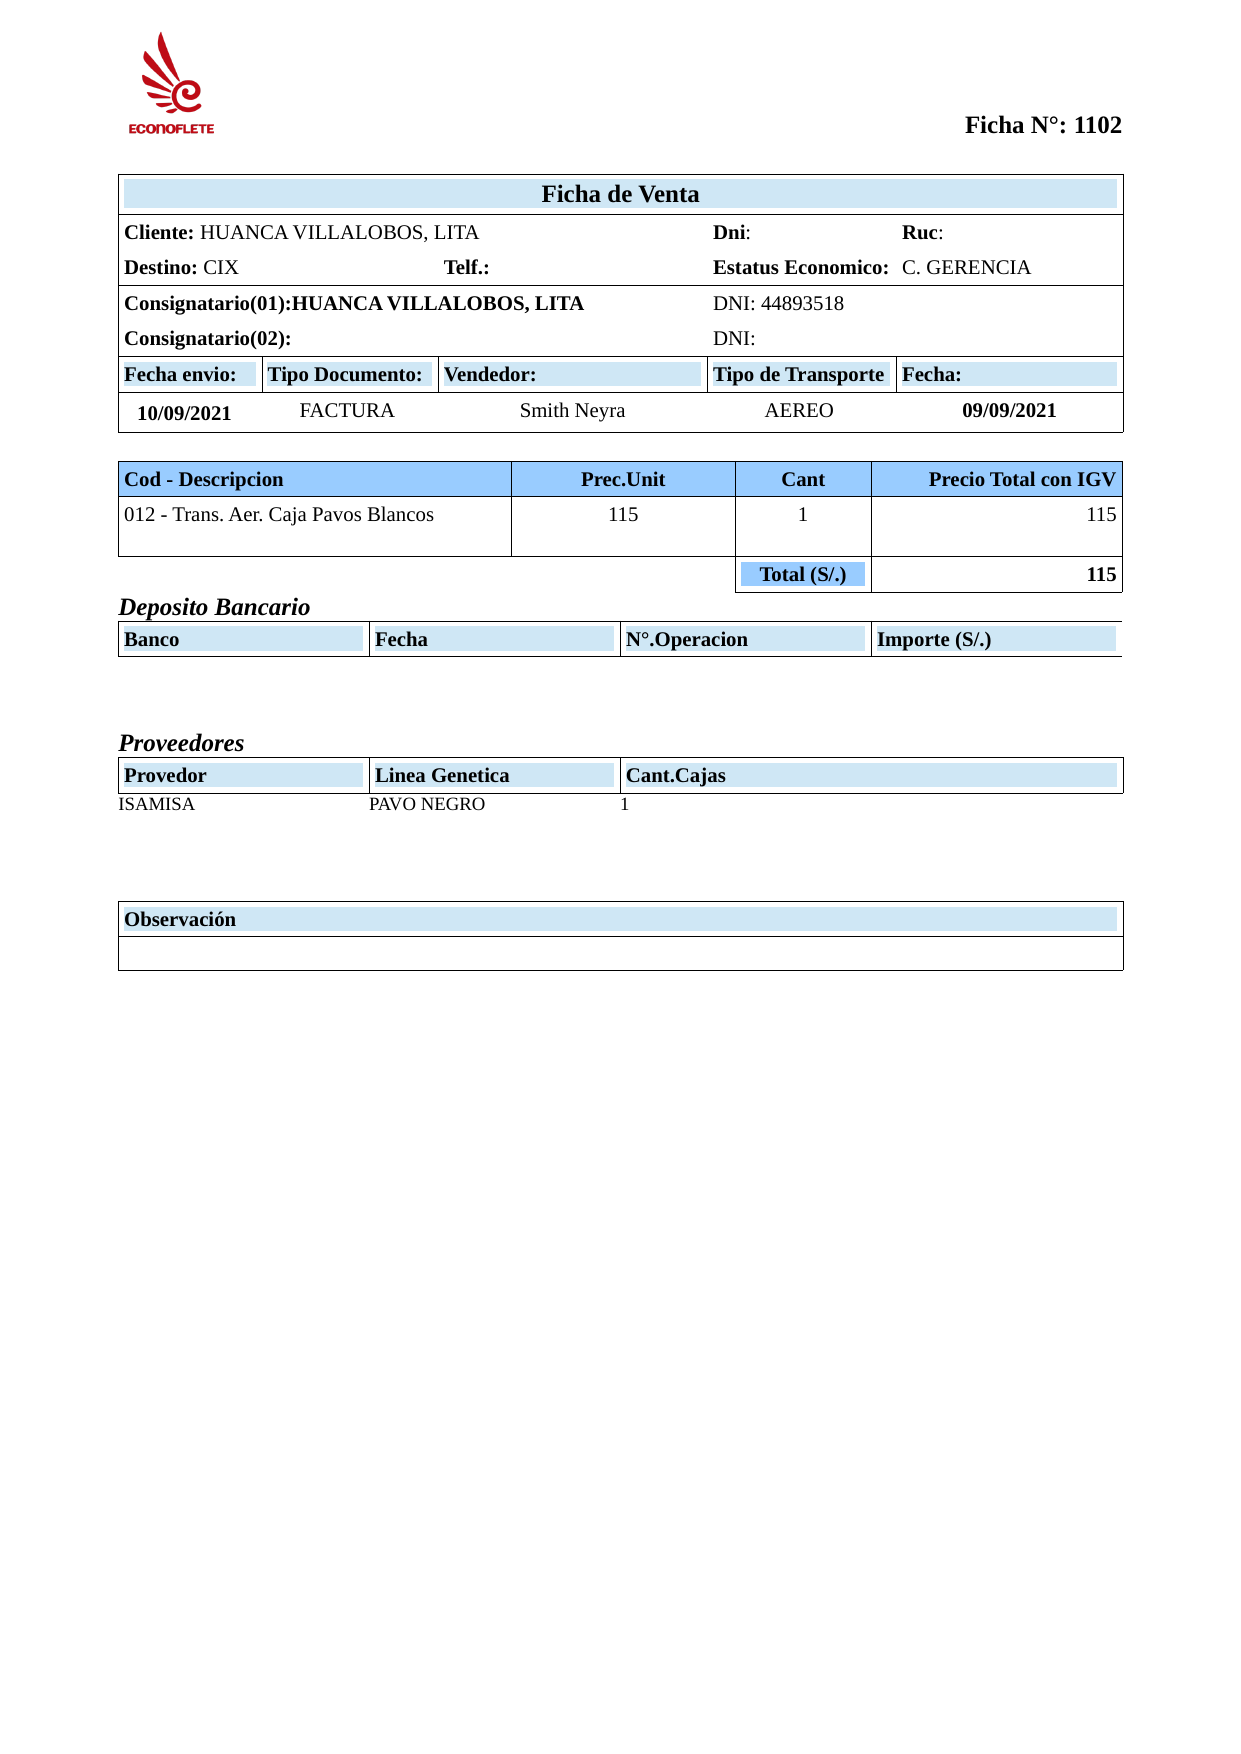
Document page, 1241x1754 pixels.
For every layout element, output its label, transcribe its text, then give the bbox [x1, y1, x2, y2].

table_header Banco [119, 622, 369, 656]
table_cell [369, 657, 620, 680]
table_header Precio Total con IGV [872, 462, 1122, 496]
table_cell 1 [736, 497, 871, 556]
table_header N°.Operacion [621, 622, 871, 656]
table_cell 115 [872, 497, 1122, 556]
table_cell DNI: [707, 321, 1123, 356]
table_cell [620, 680, 871, 704]
table_cell [620, 879, 1123, 901]
table_cell Destino: CIX [119, 249, 438, 285]
text Deposito Bancario [118, 592, 1122, 621]
table_header Fecha [370, 622, 620, 656]
table_cell 115 [872, 557, 1122, 592]
table_cell [369, 680, 620, 704]
table_cell Estatus Economico: [707, 249, 896, 285]
table_cell 09/09/2021 [896, 393, 1123, 432]
table_cell C. GERENCIA [896, 249, 1123, 285]
table_cell Ruc: [896, 215, 1123, 249]
table_cell [511, 557, 735, 592]
table_cell 012 - Trans. Aer. Caja Pavos Blancos [119, 497, 511, 556]
table_cell [620, 657, 871, 680]
table_cell ISAMISA [118, 794, 369, 814]
table_cell Smith Neyra [438, 393, 707, 432]
table_cell [118, 879, 369, 901]
table_header Observación [119, 902, 1123, 936]
table_cell [118, 557, 511, 592]
table_cell Fecha envio: [119, 357, 262, 392]
text Proveedores [118, 728, 1122, 757]
table_cell AEREO [707, 393, 896, 432]
table_cell 10/09/2021 [119, 393, 262, 432]
table_cell PAVO NEGRO [369, 794, 620, 814]
table_cell [620, 836, 1123, 858]
table_cell Fecha: [897, 357, 1123, 392]
table_cell [118, 815, 369, 836]
table_cell [871, 657, 1122, 680]
table_cell Telf.: [438, 249, 707, 285]
table_cell Cliente: HUANCA VILLALOBOS, LITA [119, 215, 707, 249]
table_header Linea Genetica [370, 758, 620, 793]
table_header Provedor [119, 758, 369, 793]
table_cell [369, 705, 620, 728]
table_cell [118, 705, 369, 728]
table_cell [118, 858, 369, 879]
table_cell [369, 879, 620, 901]
table_cell [118, 657, 369, 680]
table_cell 115 [512, 497, 735, 556]
table_cell [369, 836, 620, 858]
table_header Cant.Cajas [621, 758, 1123, 793]
table_header Cod - Descripcion [119, 462, 511, 496]
table_cell [369, 815, 620, 836]
table_cell [119, 937, 1123, 969]
table_header Importe (S/.) [872, 622, 1122, 656]
table_cell Consignatario(02): [119, 321, 707, 356]
table_cell Dni: [707, 215, 896, 249]
table_cell [871, 680, 1122, 704]
table_header Cant [736, 462, 871, 496]
table_cell [118, 836, 369, 858]
table_header Prec.Unit [512, 462, 735, 496]
table_cell [369, 858, 620, 879]
table_cell [620, 705, 871, 728]
table_cell DNI: 44893518 [707, 286, 1123, 321]
picture [118, 31, 225, 134]
table_cell [620, 858, 1123, 879]
table_cell FACTURA [262, 393, 438, 432]
table_cell [620, 815, 1123, 836]
table_header Ficha de Venta [119, 175, 1123, 214]
table_cell Tipo Documento: [263, 357, 438, 392]
table_cell Tipo de Transporte [708, 357, 896, 392]
table_cell [118, 680, 369, 704]
table_cell 1 [620, 794, 1123, 814]
table_cell Vendedor: [439, 357, 707, 392]
table_cell [871, 705, 1122, 728]
table_cell Total (S/.) [736, 557, 871, 592]
table_cell Consignatario(01):HUANCA VILLALOBOS, LITA [119, 286, 707, 321]
